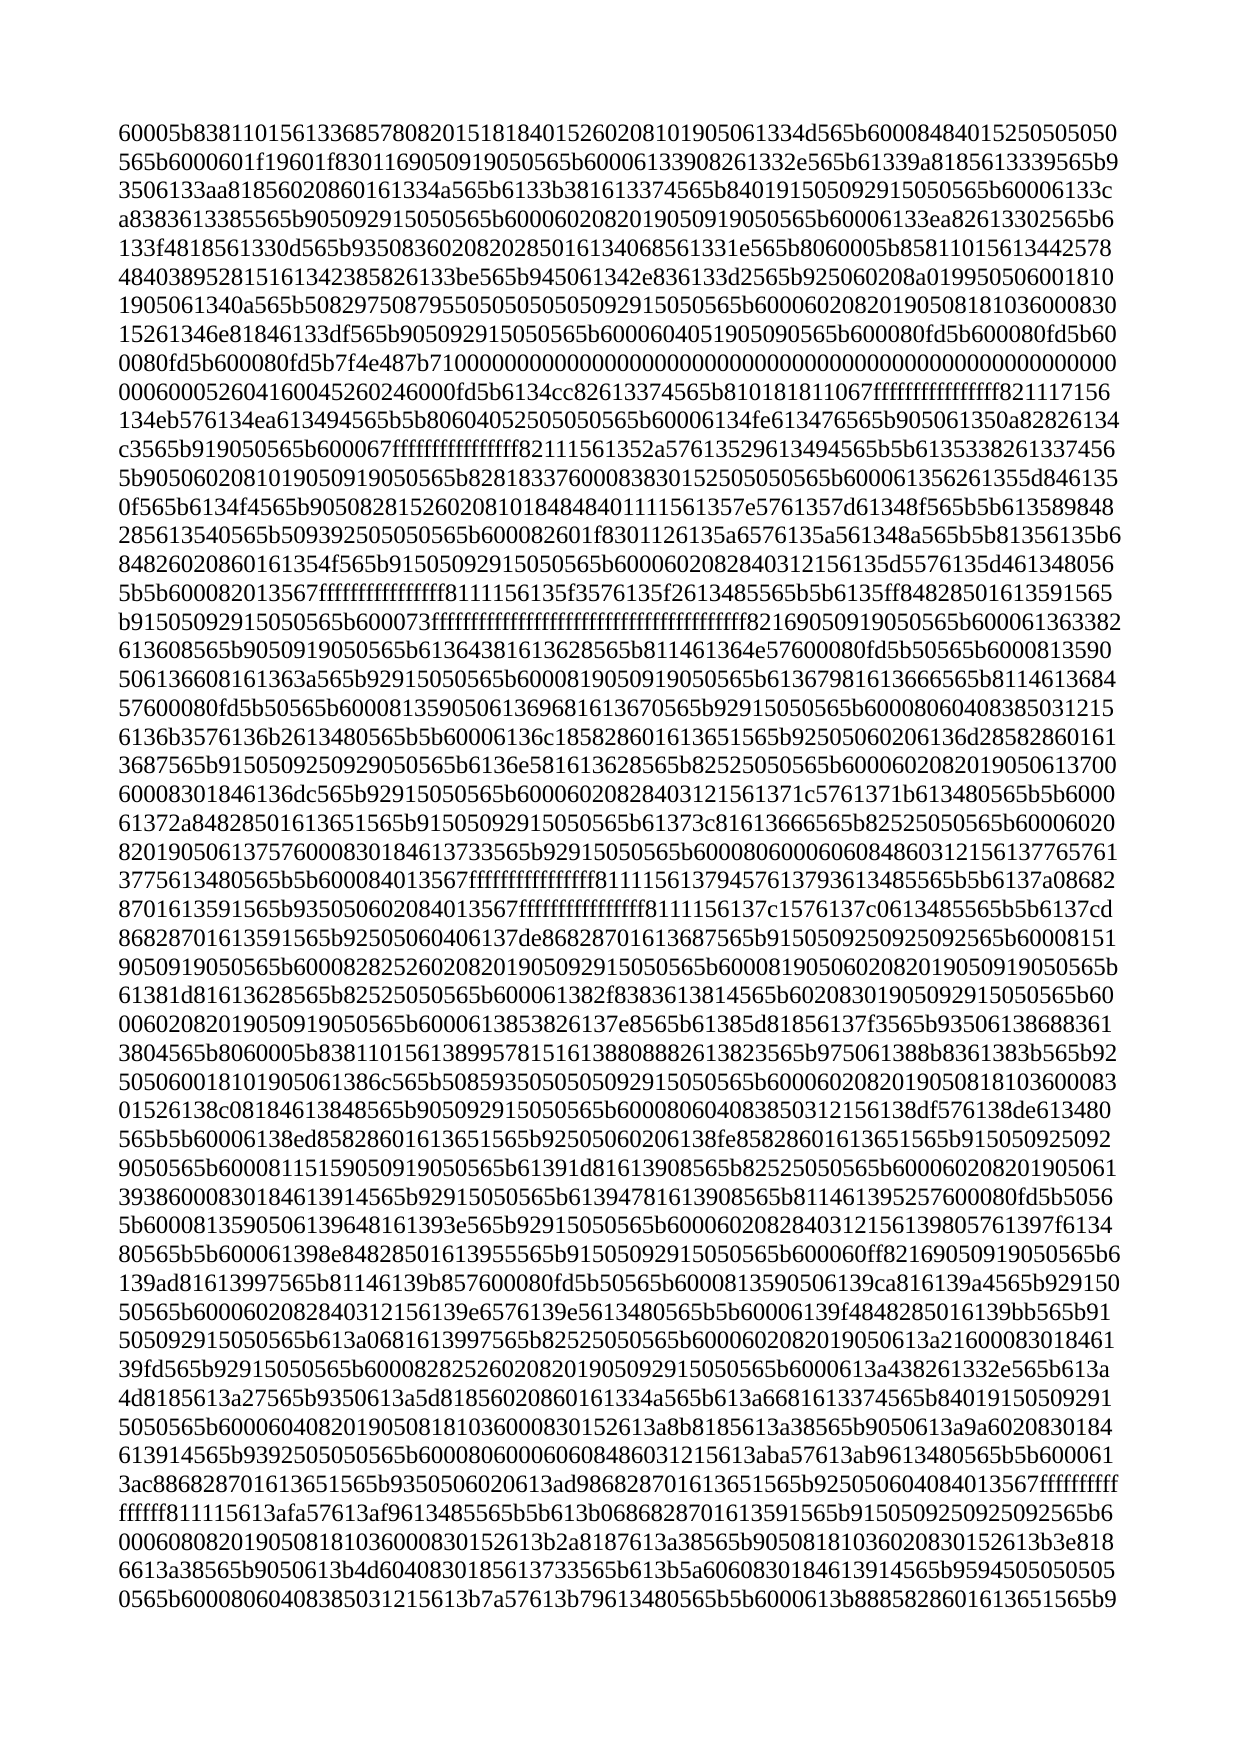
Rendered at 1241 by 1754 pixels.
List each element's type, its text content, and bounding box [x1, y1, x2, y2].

text 60005b8381101561336857808201518184015260208101905061334d565b60008484015250505050565b6000601f19601f8301169050919050565b60006133908261332e565b61339a8185613339565b93506133aa81856020860161334a565b6133b381613374565b840191505092915050565b60006133ca8383613385565b905092915050565b6000602082019050919050565b60006133ea82613302565b6133f4818561330d565b9350836020820285016134068561331e565b8060005b85811015613442578484038952815161342385826133be565b945061342e836133d2565b925060208a0199505060018101905061340a565b50829750879550505050505092915050565b6000602082019050818103600083015261346e81846133df565b905092915050565b6000604051905090565b600080fd5b600080fd5b600080fd5b600080fd5b7f4e487b7100000000000000000000000000000000000000000000000000000000600052604160045260246000fd5b6134cc82613374565b810181811067ffffffffffffffff821117156134eb576134ea613494565b5b80604052505050565b60006134fe613476565b905061350a82826134c3565b919050565b600067ffffffffffffffff82111561352a57613529613494565b5b61353382613374565b9050602081019050919050565b82818337600083830152505050565b600061356261355d8461350f565b6134f4565b90508281526020810184848401111561357e5761357d61348f565b5b613589848285613540565b509392505050565b600082601f8301126135a6576135a561348a565b5b81356135b684826020860161354f565b91505092915050565b6000602082840312156135d5576135d4613480565b5b600082013567ffffffffffffffff8111156135f3576135f2613485565b5b6135ff84828501613591565b91505092915050565b600073ffffffffffffffffffffffffffffffffffffffff82169050919050565b600061363382613608565b9050919050565b61364381613628565b811461364e57600080fd5b50565b6000813590506136608161363a565b92915050565b6000819050919050565b61367981613666565b811461368457600080fd5b50565b60008135905061369681613670565b92915050565b600080604083850312156136b3576136b2613480565b5b60006136c185828601613651565b92505060206136d285828601613687565b9150509250929050565b6136e581613628565b82525050565b600060208201905061370060008301846136dc565b92915050565b60006020828403121561371c5761371b613480565b5b600061372a84828501613651565b91505092915050565b61373c81613666565b82525050565b60006020820190506137576000830184613733565b92915050565b60008060006060848603121561377657613775613480565b5b600084013567ffffffffffffffff81111561379457613793613485565b5b6137a086828701613591565b935050602084013567ffffffffffffffff8111156137c1576137c0613485565b5b6137cd86828701613591565b92505060406137de86828701613687565b9150509250925092565b600081519050919050565b600082825260208201905092915050565b6000819050602082019050919050565b61381d81613628565b82525050565b600061382f8383613814565b60208301905092915050565b6000602082019050919050565b6000613853826137e8565b61385d81856137f3565b935061386883613804565b8060005b838110156138995781516138808882613823565b975061388b8361383b565b92505060018101905061386c565b5085935050505092915050565b600060208201905081810360008301526138c08184613848565b905092915050565b600080604083850312156138df576138de613480565b5b60006138ed85828601613651565b92505060206138fe85828601613651565b9150509250929050565b60008115159050919050565b61391d81613908565b82525050565b60006020820190506139386000830184613914565b92915050565b61394781613908565b811461395257600080fd5b50565b6000813590506139648161393e565b92915050565b6000602082840312156139805761397f613480565b5b600061398e84828501613955565b91505092915050565b600060ff82169050919050565b6139ad81613997565b81146139b857600080fd5b50565b6000813590506139ca816139a4565b92915050565b6000602082840312156139e6576139e5613480565b5b60006139f4848285016139bb565b91505092915050565b613a0681613997565b82525050565b6000602082019050613a2160008301846139fd565b92915050565b600082825260208201905092915050565b6000613a438261332e565b613a4d8185613a27565b9350613a5d81856020860161334a565b613a6681613374565b84019150509291 [118, 118, 1122, 1412]
text 5050565b60006040820190508181036000830152613a8b8185613a38565b9050613a9a6020830184613914565b9392505050565b600080600060608486031215613aba57613ab9613480565b5b6000613ac886828701613651565b9350506020613ad986828701613651565b925050604084013567ffffffffffffffff811115613afa57613af9613485565b5b613b0686828701613591565b9150509250925092565b60006080820190508181036000830152613b2a8187613a38565b90508181036020830152613b3e8186613a38565b9050613b4d6040830185613733565b613b5a6060830184613914565b95945050505050565b60008060408385031215613b7a57613b79613480565b5b6000613b8885828601613651565b9 [118, 1412, 1122, 1613]
